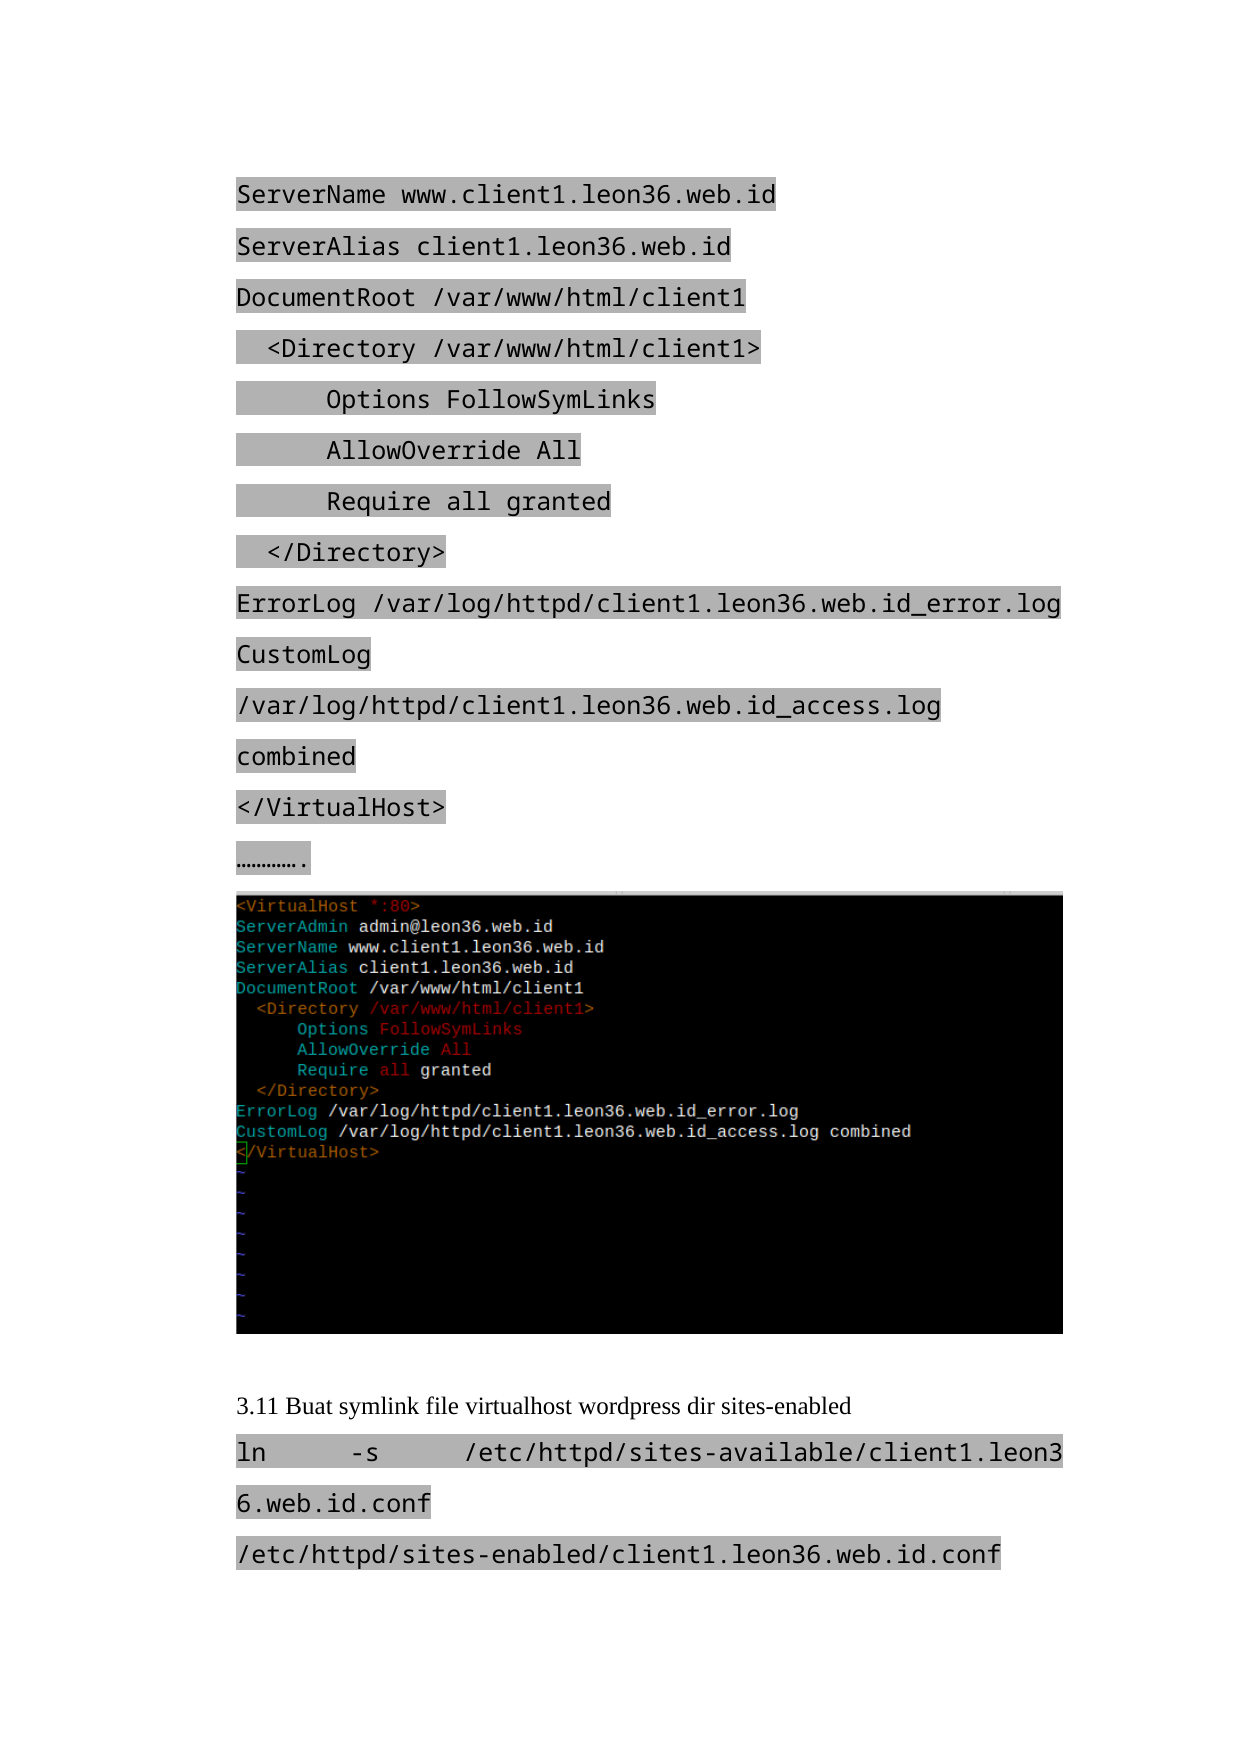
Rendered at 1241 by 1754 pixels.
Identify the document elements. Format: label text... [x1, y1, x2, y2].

text DocumentRoot /var/www/html/client1 [746, 279, 1063, 313]
text Options FollowSymLinks [656, 381, 1063, 415]
text ServerAlias client1.leon36.web.id [731, 228, 1063, 262]
text Require all granted [236, 483, 1063, 517]
text AllowOverride All [236, 432, 1063, 466]
text <Directory /var/www/html/client1> [761, 330, 1063, 364]
text …………. [311, 841, 1063, 875]
text ServerName www.client1.leon36.web.id [776, 177, 1063, 211]
text 3.11 Buat symlink file virtualhost wordpress dir sites-enabled [236, 1391, 1063, 1420]
text ln -s /etc/httpd/sites-available/client1.leon3 6.web.id.conf /etc/httpd/sites-enabled/client1.leon36.web.id.conf [236, 1468, 1063, 1570]
picture [236, 891, 1063, 1334]
text CustomLog /var/log/httpd/client1.leon36.web.id_access.log combined [236, 637, 1063, 773]
text </VirtualHost> [446, 790, 1063, 824]
text </Directory> [236, 534, 1063, 568]
